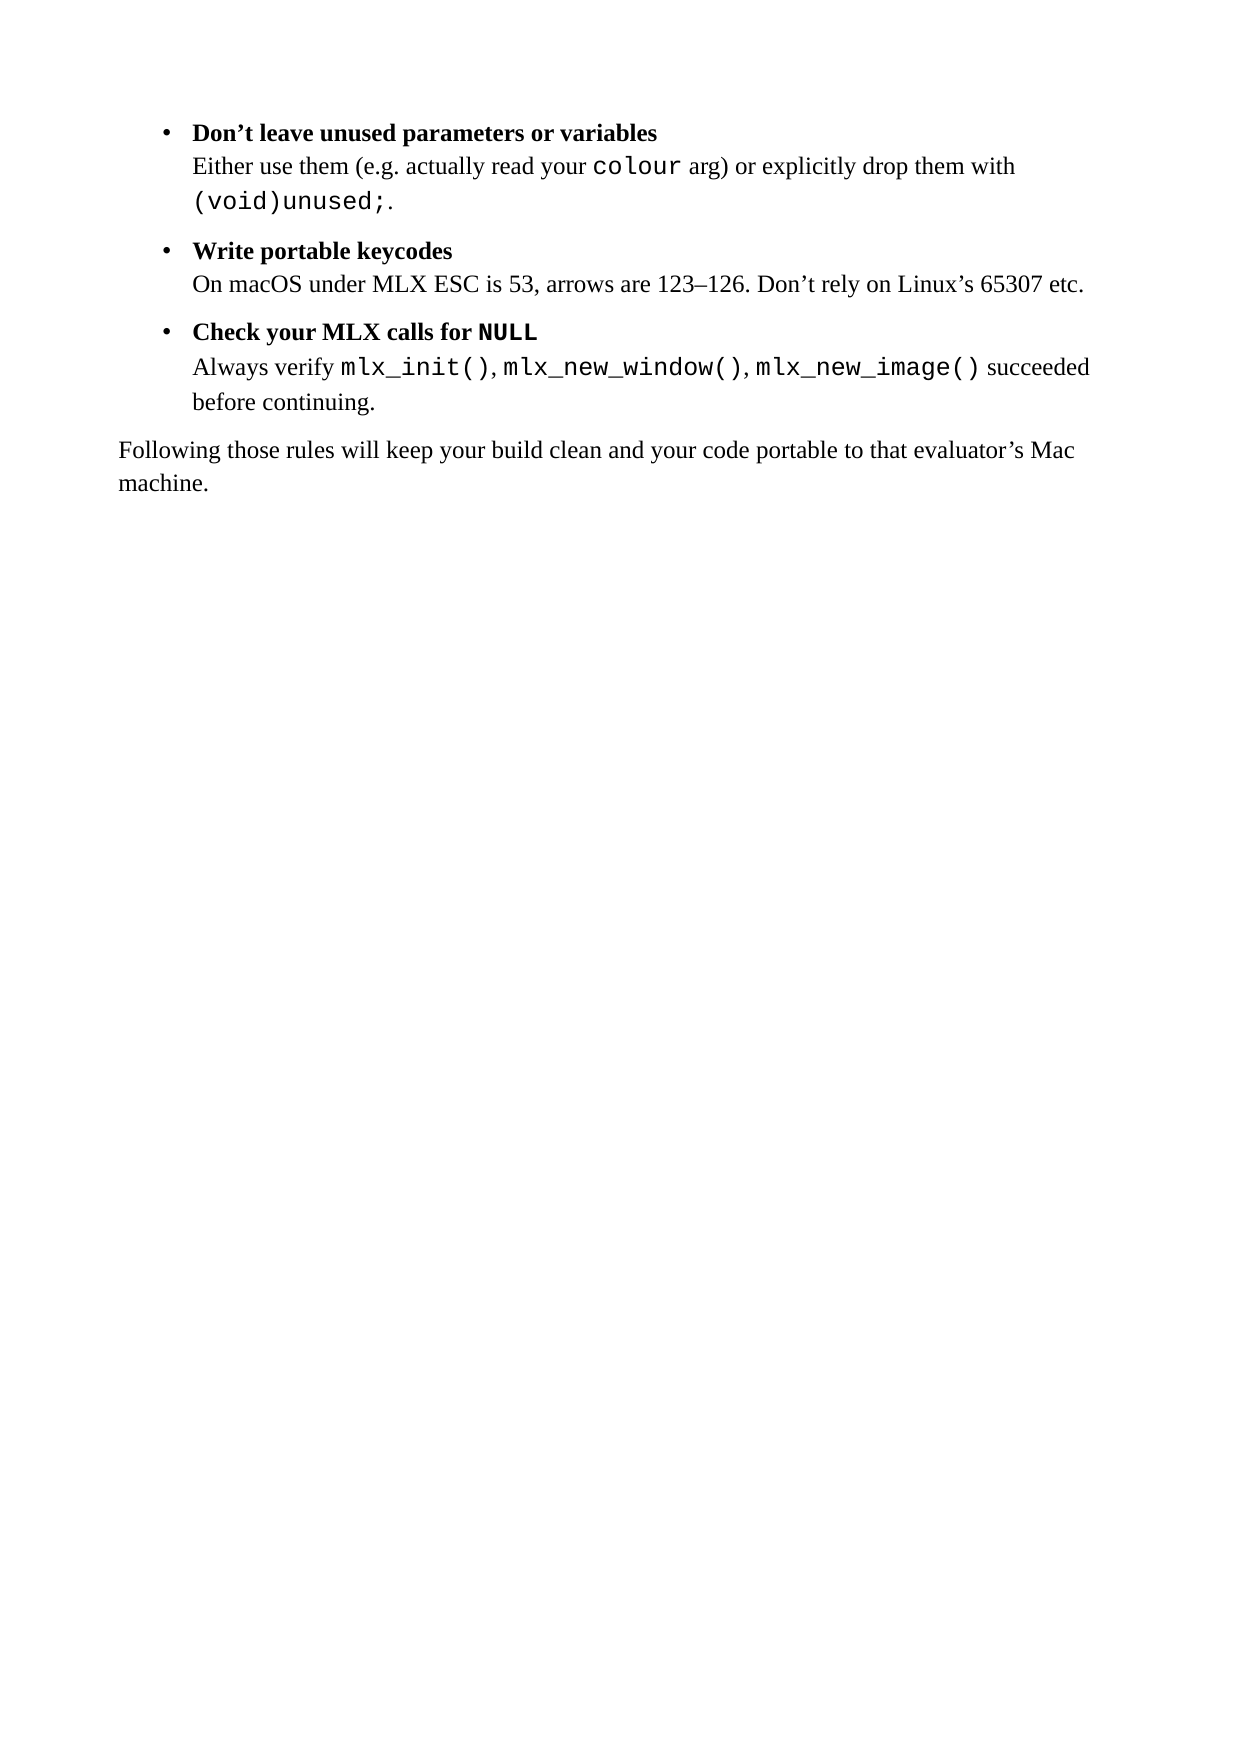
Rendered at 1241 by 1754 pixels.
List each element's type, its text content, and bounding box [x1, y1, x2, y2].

list Write portable keycodes On macOS under MLX ESC is 53, arrows are 123–126. Don’t rely on Linux’s 65307 etc. [162, 236, 1122, 298]
text Following those rules will keep your build clean and your code portable to that evaluator’s Mac machine. [118, 435, 1122, 496]
list Check your MLX calls for NULL Always verify mlx_init(), mlx_new_window(), mlx_new_image() succeeded before continuing. [162, 317, 1122, 416]
list Don’t leave unused parameters or variables Either use them (e.g. actually read your colour arg) or explicitly drop them with (void)unused;. [162, 118, 1122, 217]
